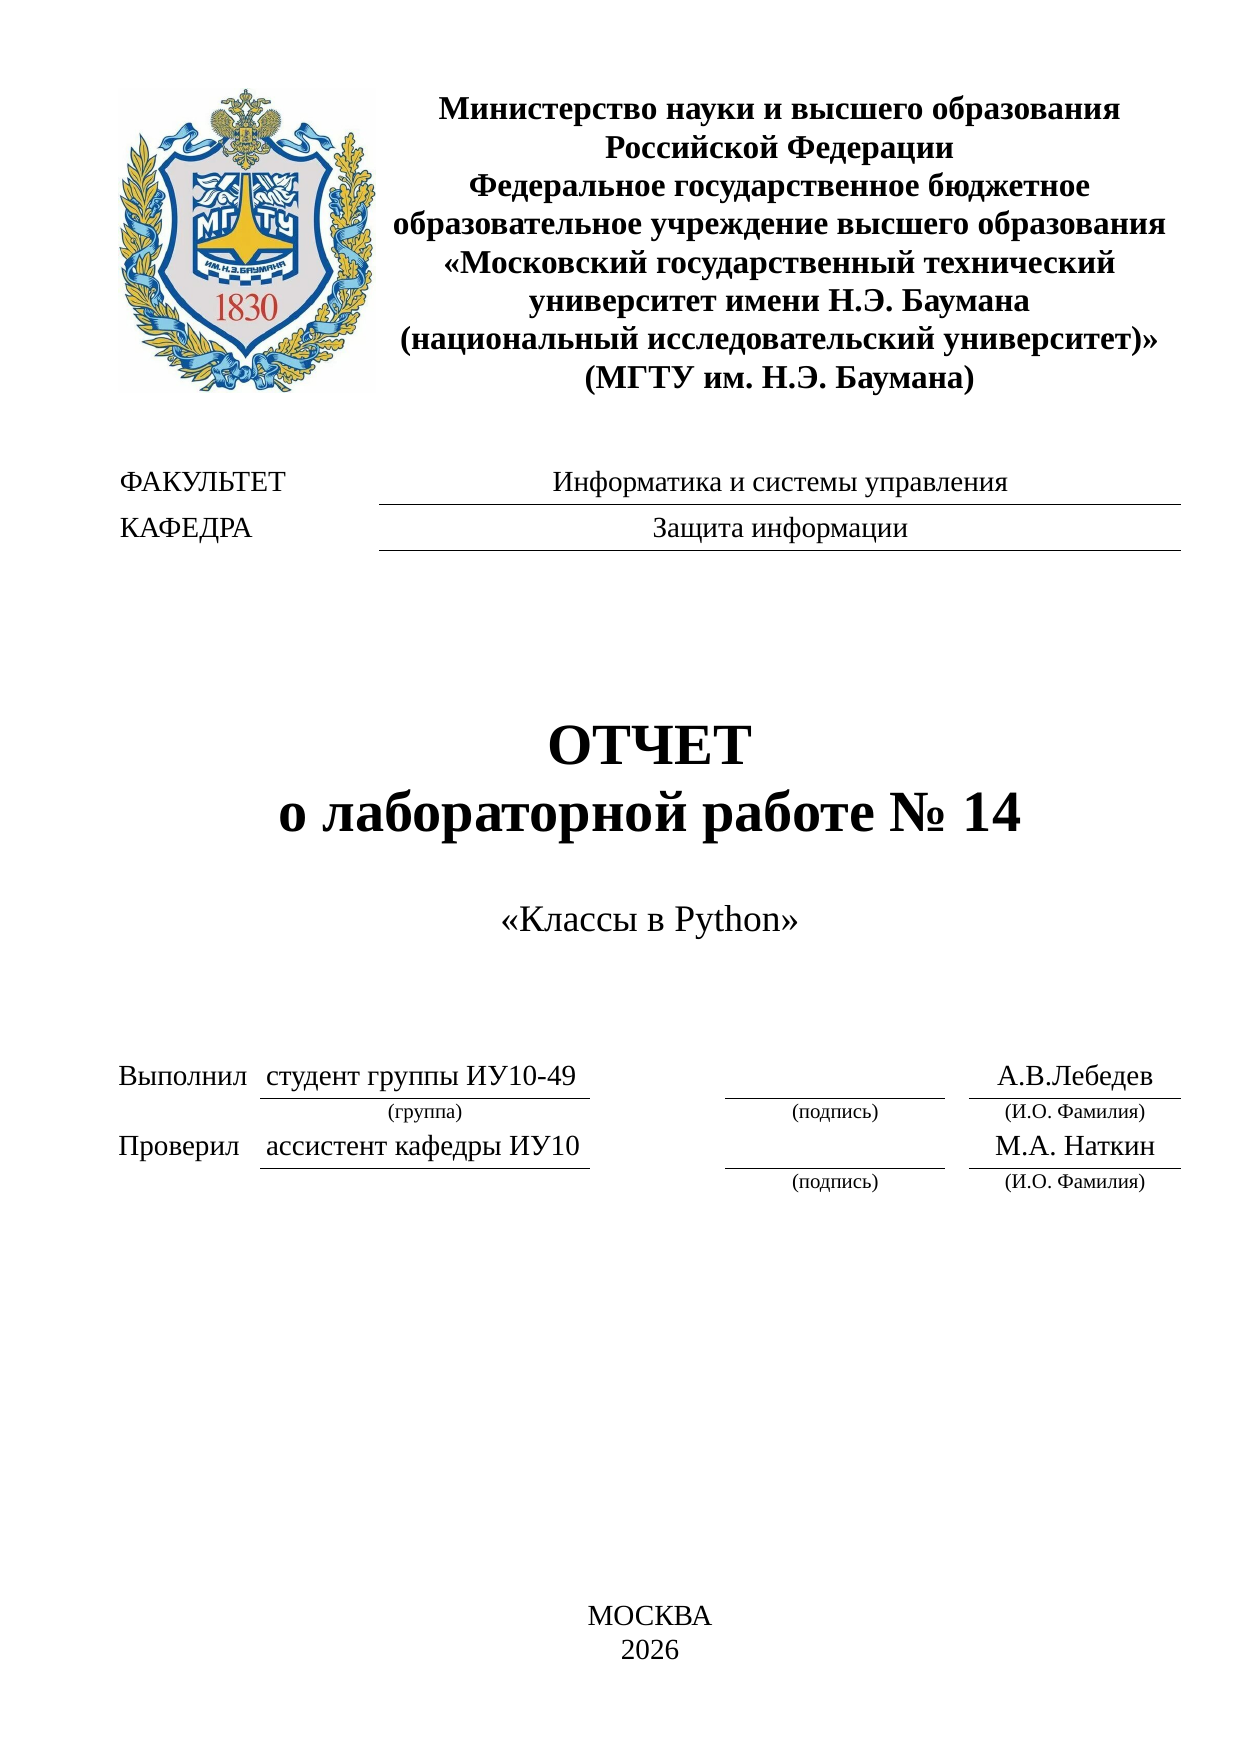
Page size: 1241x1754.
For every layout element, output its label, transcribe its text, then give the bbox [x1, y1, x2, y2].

table_cell М.А. Наткин [969, 1123, 1181, 1168]
table_header ФАКУЛЬТЕТ [120, 459, 379, 504]
table_cell [590, 1168, 725, 1193]
table_header А.В.Лебедев [969, 1053, 1181, 1098]
table_cell (И.О. Фамилия) [969, 1169, 1181, 1193]
table_cell [945, 1098, 969, 1123]
table_cell [260, 1169, 589, 1193]
subtitle «Классы в Python» [118, 896, 1181, 939]
table_cell КАФЕДРА [120, 504, 379, 550]
table_header [945, 1053, 969, 1098]
table_cell (подпись) [725, 1169, 945, 1193]
table_cell Проверил [118, 1123, 260, 1168]
picture [118, 88, 376, 393]
table_cell (группа) [260, 1099, 589, 1123]
table_header [590, 1053, 725, 1098]
table_cell (подпись) [725, 1099, 945, 1123]
table_cell [118, 1098, 260, 1123]
title ОТЧЕТ о лабораторной работе № 14 [118, 710, 1181, 844]
table_cell [725, 1123, 945, 1168]
table_header [725, 1053, 945, 1098]
table_cell [590, 1123, 725, 1168]
table_header студент группы ИУ10-49 [260, 1053, 589, 1098]
table_cell [118, 1168, 260, 1193]
table_cell ассистент кафедры ИУ10 [260, 1123, 589, 1168]
table_cell Защита информации [379, 505, 1181, 550]
table_header Информатика и системы управления [379, 459, 1181, 504]
table_cell [945, 1168, 969, 1193]
table_cell [945, 1123, 969, 1168]
table_cell (И.О. Фамилия) [969, 1099, 1181, 1123]
table_cell [590, 1098, 725, 1123]
table_header Выполнил [118, 1053, 260, 1098]
